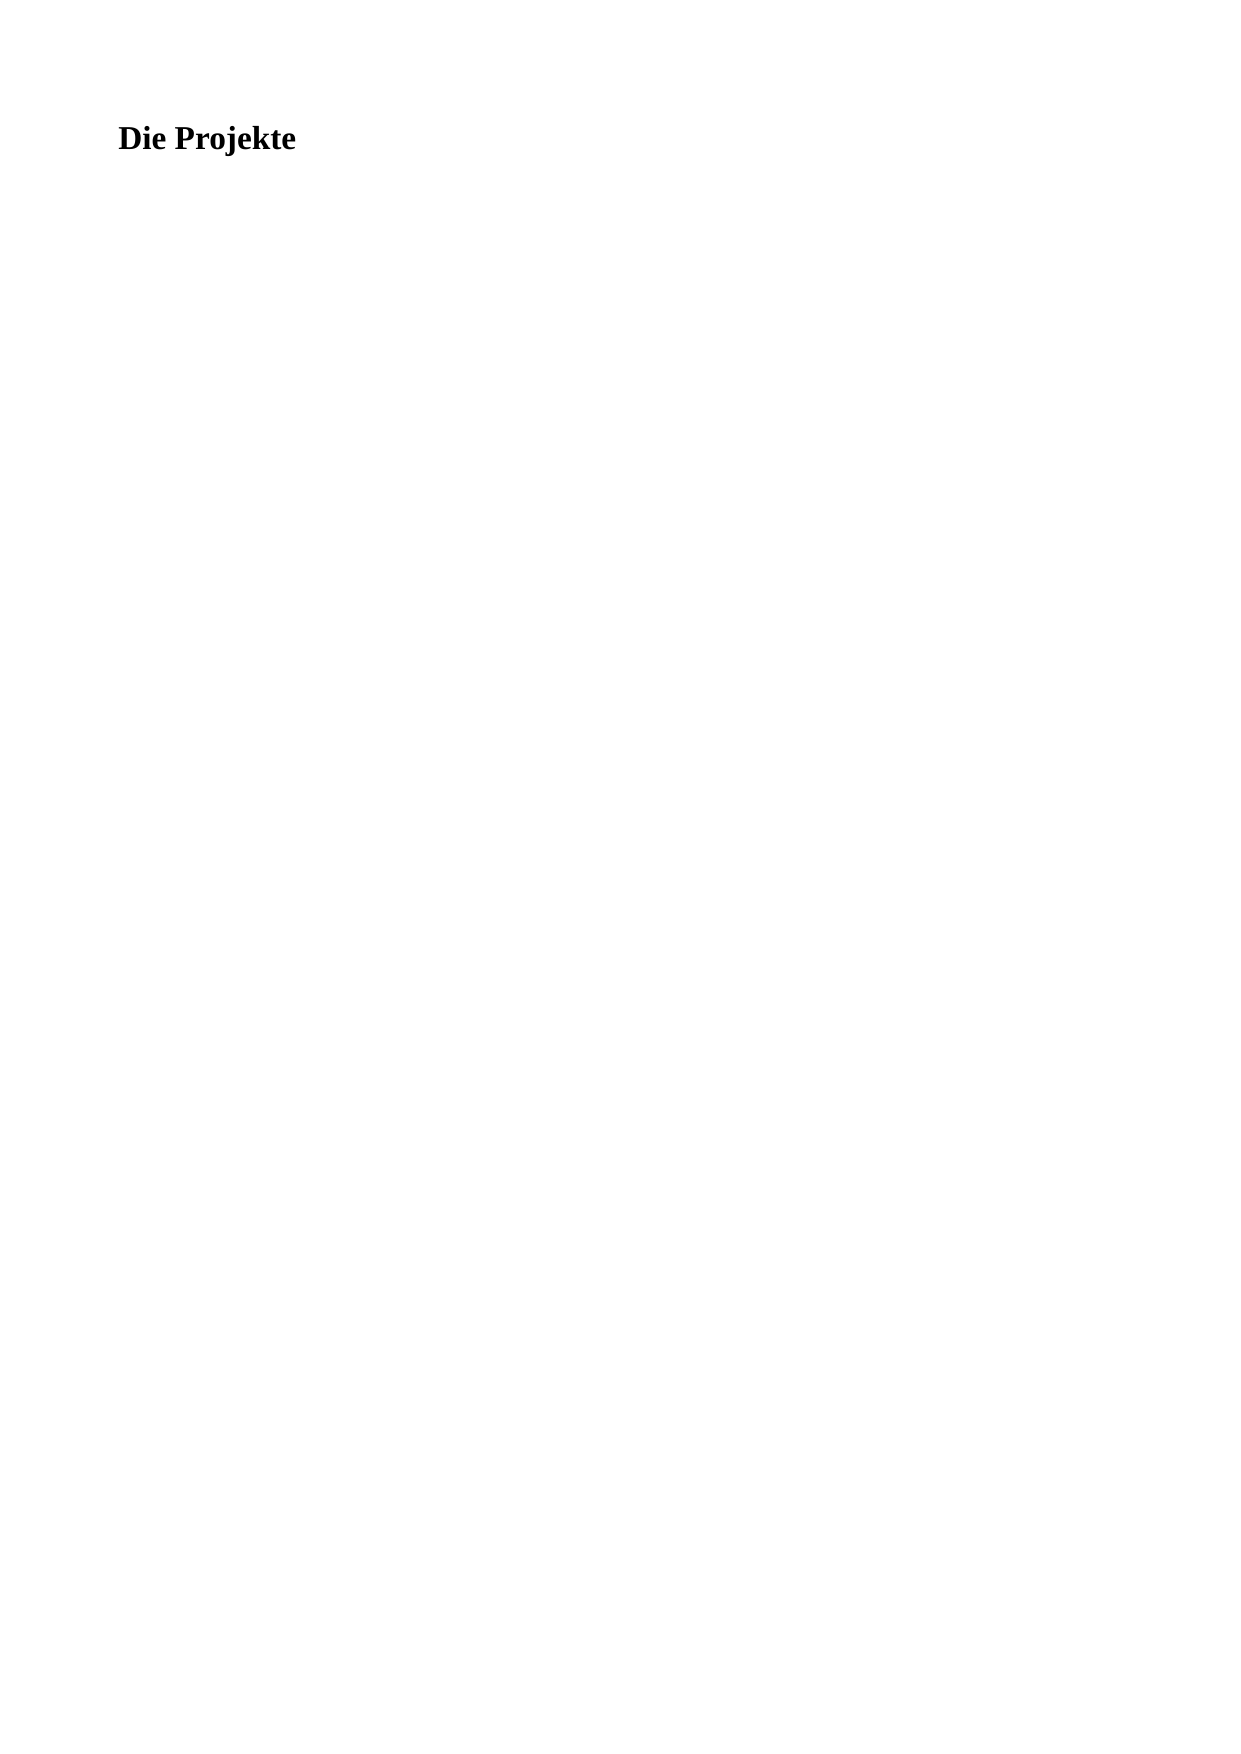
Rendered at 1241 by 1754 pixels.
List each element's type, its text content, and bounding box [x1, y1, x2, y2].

text Die Projekte [118, 118, 1122, 156]
